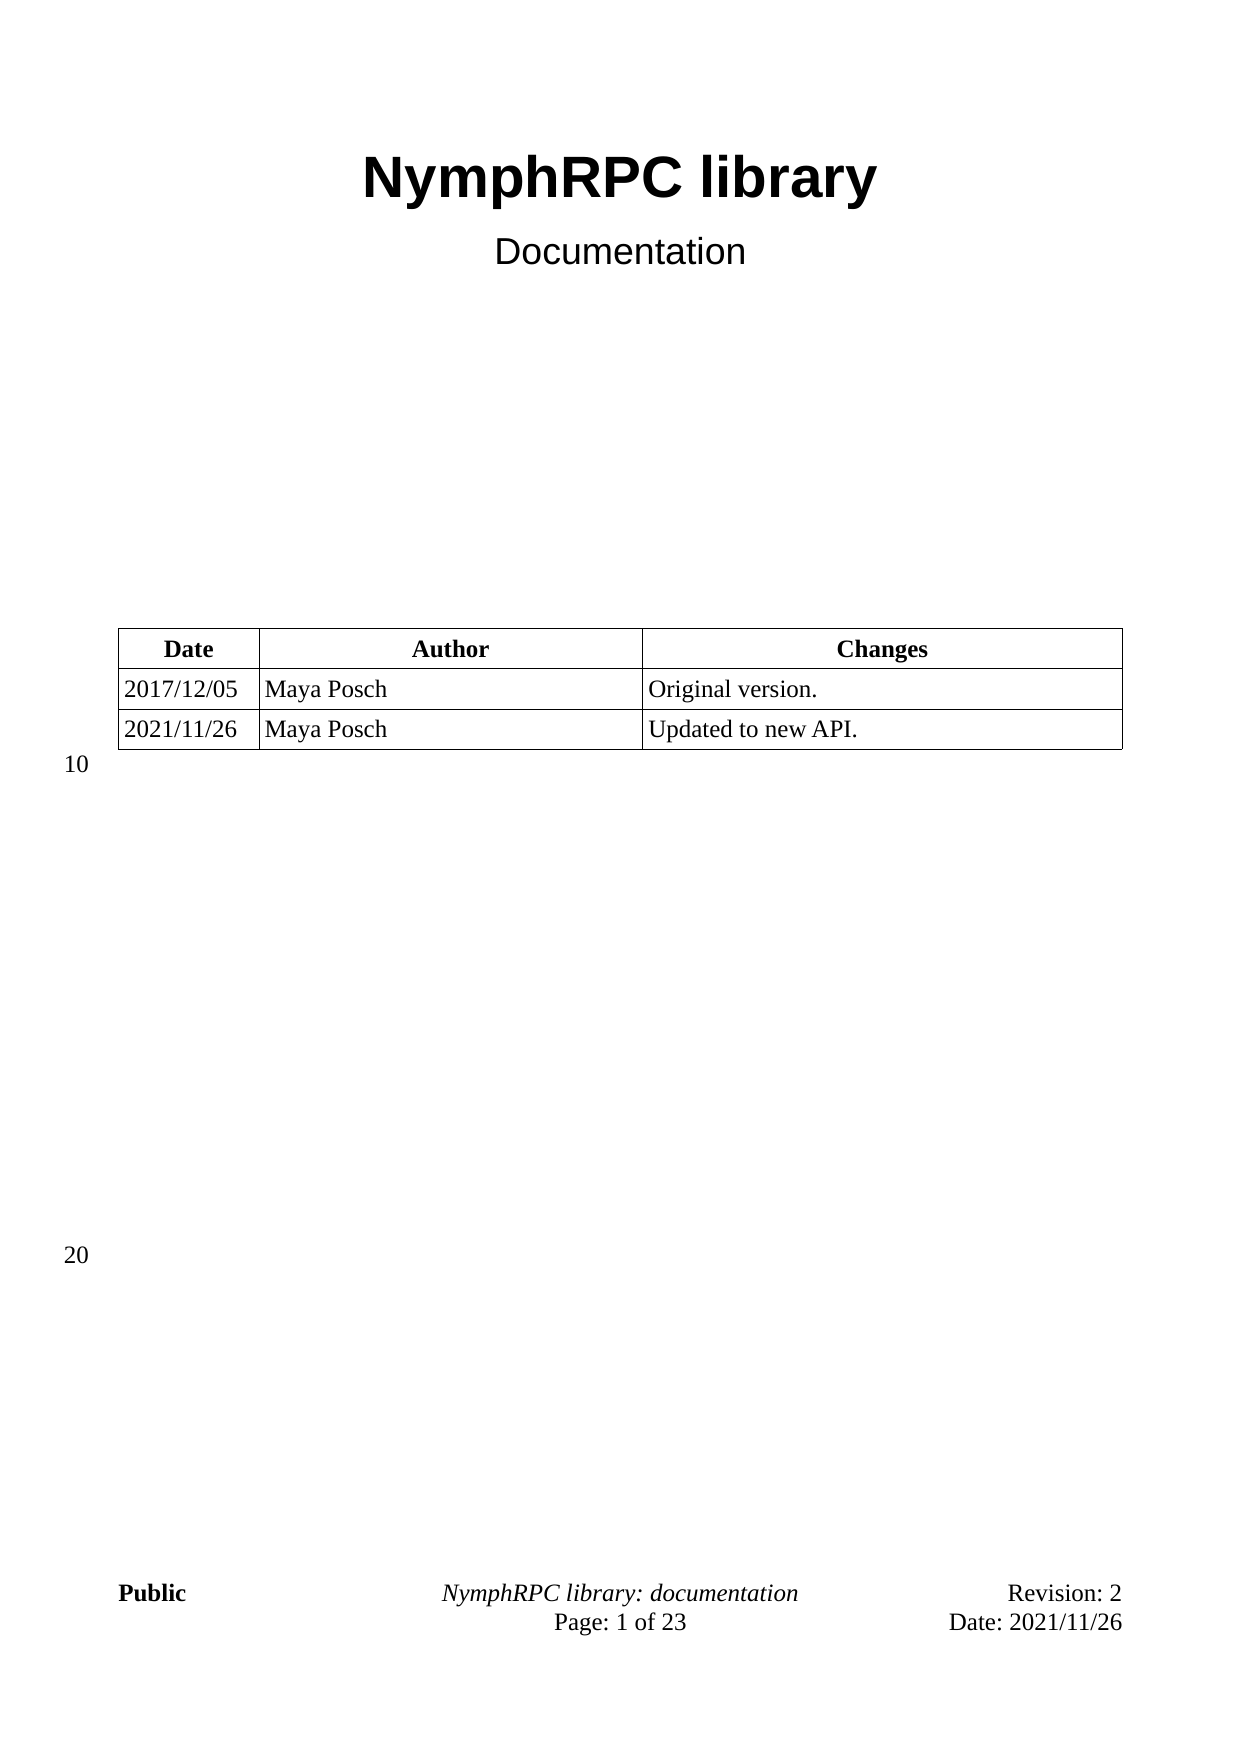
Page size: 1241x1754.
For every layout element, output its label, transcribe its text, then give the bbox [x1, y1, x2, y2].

table_cell Maya Posch [260, 669, 642, 709]
table_header Author [260, 629, 642, 668]
table_cell Updated to new API. [643, 710, 1122, 749]
table_cell Original version. [643, 669, 1122, 709]
title NymphRPC library [118, 143, 1122, 210]
table_cell Maya Posch [260, 710, 642, 749]
table_cell 2017/12/05 [119, 669, 259, 709]
table_cell 2021/11/26 [119, 710, 259, 749]
table_header Date [119, 629, 259, 668]
subtitle Documentation [118, 229, 1122, 272]
table_header Changes [643, 629, 1122, 668]
